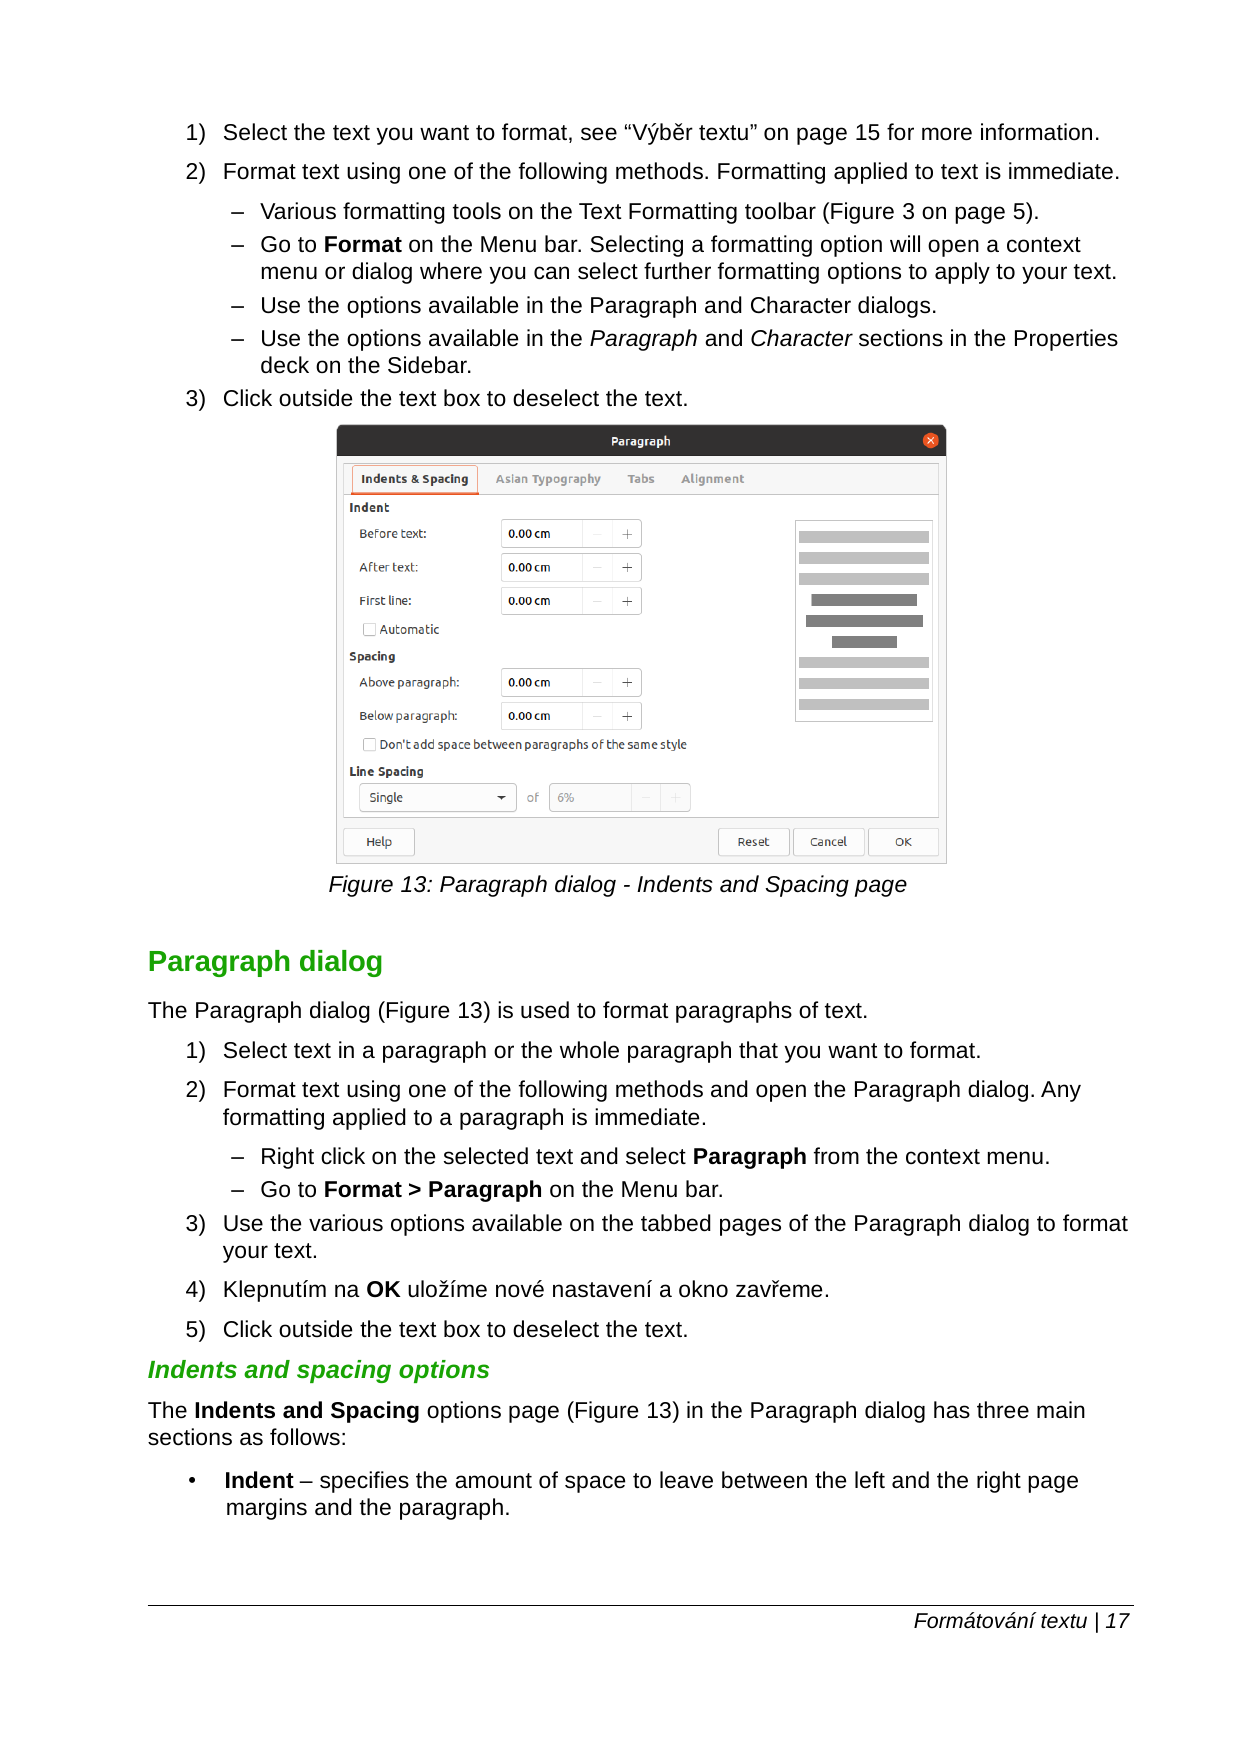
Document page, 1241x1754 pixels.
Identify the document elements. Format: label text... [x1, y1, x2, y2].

list Format text using one of the following methods. Formatting applied to text is immediate. [206, 158, 1134, 185]
subtitle Indents and spacing options [148, 1355, 1134, 1384]
subtitle Paragraph dialog [148, 944, 1134, 978]
text Figure 13: Paragraph dialog - Indents and Spacing page [328, 871, 953, 898]
list Go to Format > Paragraph on the Menu bar. [231, 1176, 1134, 1203]
list Click outside the text box to deselect the text. [206, 1315, 1134, 1342]
list Use the options available in the Paragraph and Character sections in the Properties deck on the Sidebar. [231, 324, 1134, 378]
text The Indents and Spacing options page (Figure 13) in the Paragraph dialog has three main sections as follows: [148, 1396, 1134, 1451]
list Use the options available in the Paragraph and Character dialogs. [231, 291, 1134, 318]
list Select the text you want to format, see “Selecting text” on page 15 for more information. [206, 118, 1134, 145]
list Right click on the selected text and select Paragraph from the context menu. [231, 1142, 1134, 1169]
list Use the various options available on the tabbed pages of the Paragraph dialog to format your text. [206, 1209, 1134, 1263]
list Click outside the text box to deselect the text. [206, 385, 1134, 412]
list Select text in a paragraph or the whole paragraph that you want to format. [206, 1036, 1134, 1063]
list Format text using one of the following methods and open the Paragraph dialog. Any formatting applied to a paragraph is immediate. [206, 1076, 1134, 1130]
list Various formatting tools on the Text Formatting toolbar (Figure 3 on page 5). [231, 197, 1134, 224]
list Go to Format on the Menu bar. Selecting a formatting option will open a context menu or dialog where you can select further formatting options to apply to your text. [231, 231, 1134, 285]
text The Paragraph dialog (Figure 13) is used to format paragraphs of text. [148, 997, 1134, 1024]
list Klepnutím na OK uložíme nové nastavení a okno zavřeme. [206, 1276, 1134, 1303]
picture [328, 424, 954, 871]
list Indent – specifies the amount of space to leave between the left and the right page margins and the paragraph. [185, 1463, 1134, 1523]
